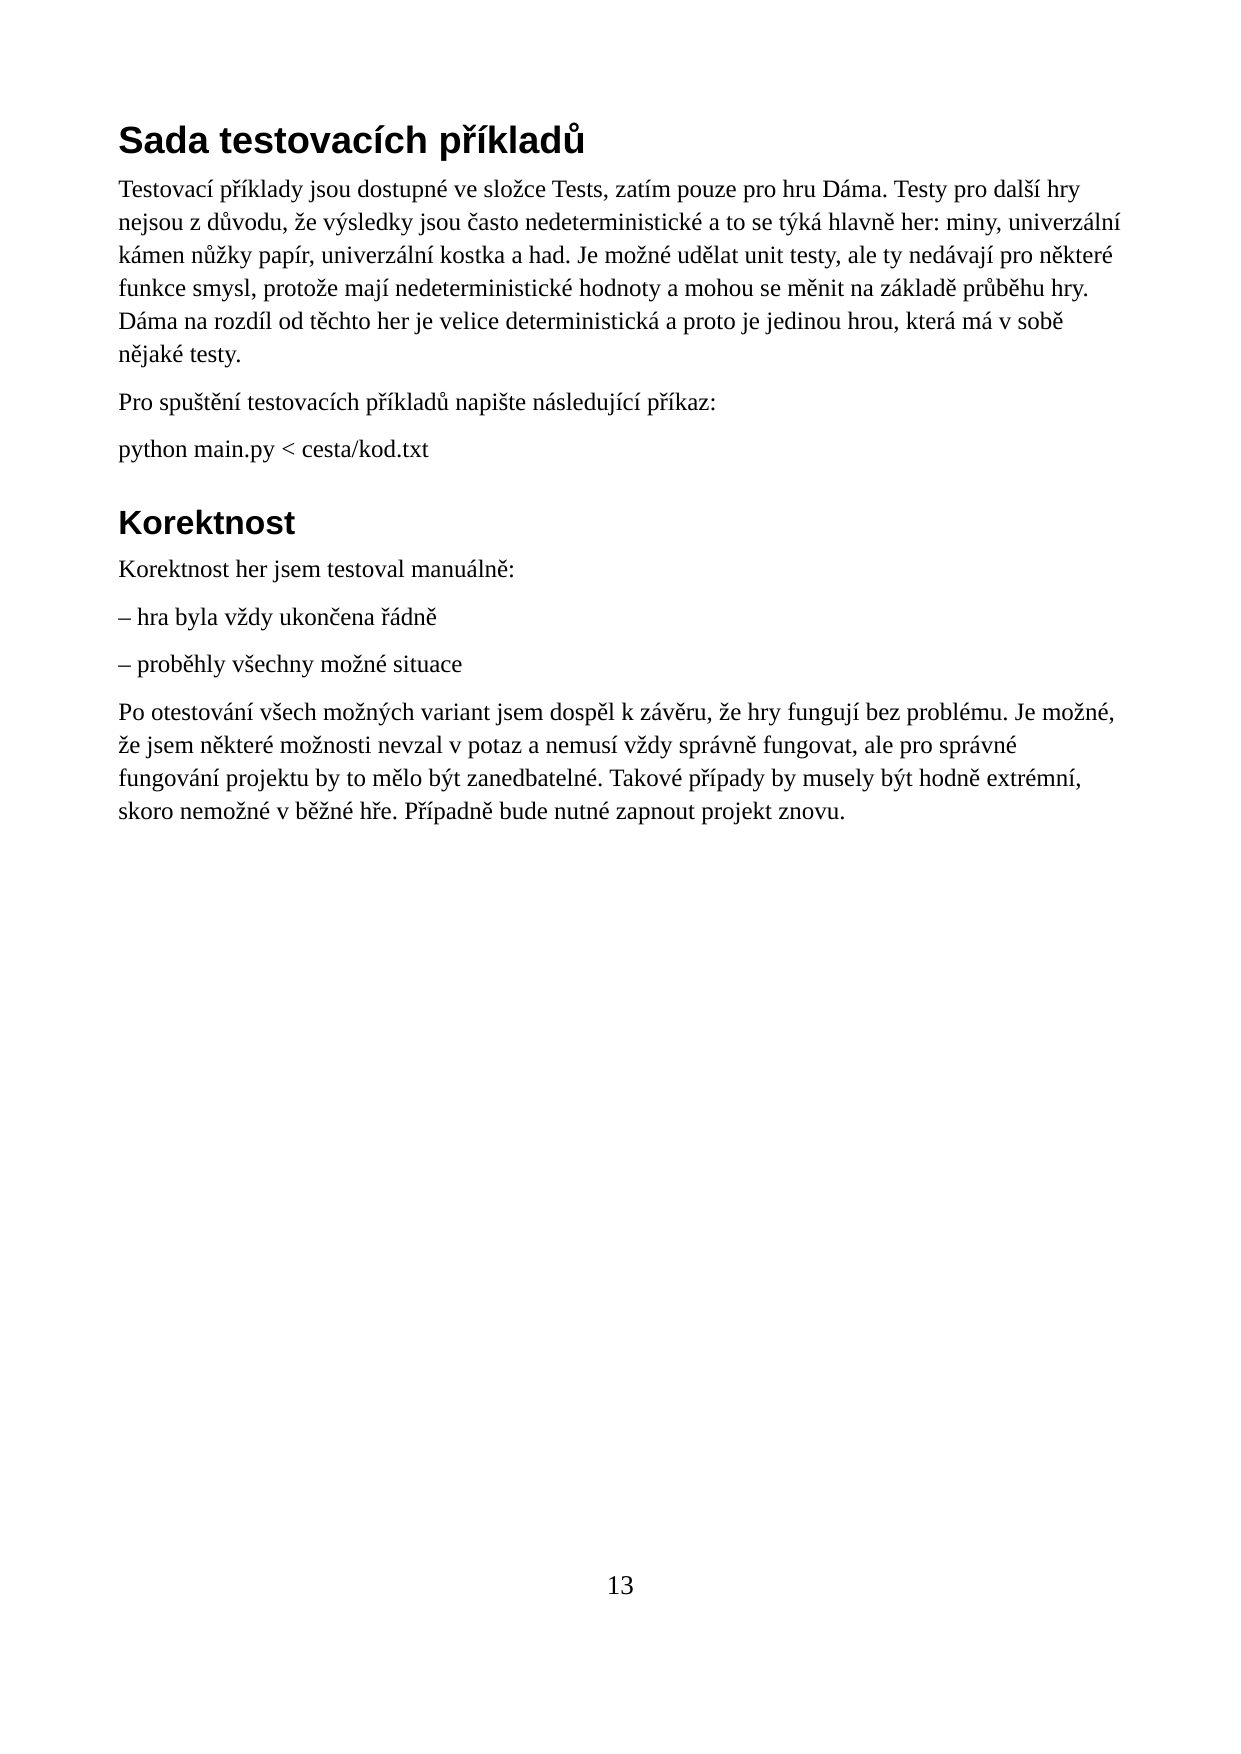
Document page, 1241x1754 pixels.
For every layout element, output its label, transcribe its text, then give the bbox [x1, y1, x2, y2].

subtitle Korektnost [118, 503, 1122, 542]
subtitle Sada testovacích příkladů [118, 118, 1122, 162]
text – proběhly všechny možné situace [118, 649, 1122, 678]
text Pro spuštění testovacích příkladů napište následující příkaz: [118, 387, 1122, 416]
text python main.py < cesta/kod.txt [118, 434, 1122, 463]
text – hra byla vždy ukončena řádně [118, 602, 1122, 631]
text Korektnost her jsem testoval manuálně: [118, 554, 1122, 583]
text 13 [118, 1569, 1122, 1601]
text Po otestování všech možných variant jsem dospěl k závěru, že hry fungují bez problému. Je možné, že jsem některé možnosti nevzal v potaz a nemusí vždy správně fungovat, ale pro správné fungování projektu by to mělo být zanedbatelné. Takové případy by musely být hodně extrémní, skoro nemožné v běžné hře. Případně bude nutné zapnout projekt znovu. [118, 697, 1122, 825]
text Testovací příklady jsou dostupné ve složce Tests, zatím pouze pro hru Dáma. Testy pro další hry nejsou z důvodu, že výsledky jsou často nedeterministické a to se týká hlavně her: miny, univerzální kámen nůžky papír, univerzální kostka a had. Je možné udělat unit testy, ale ty nedávají pro některé funkce smysl, protože mají nedeterministické hodnoty a mohou se měnit na základě průběhu hry. Dáma na rozdíl od těchto her je velice deterministická a proto je jedinou hrou, která má v sobě nějaké testy. [118, 174, 1122, 368]
